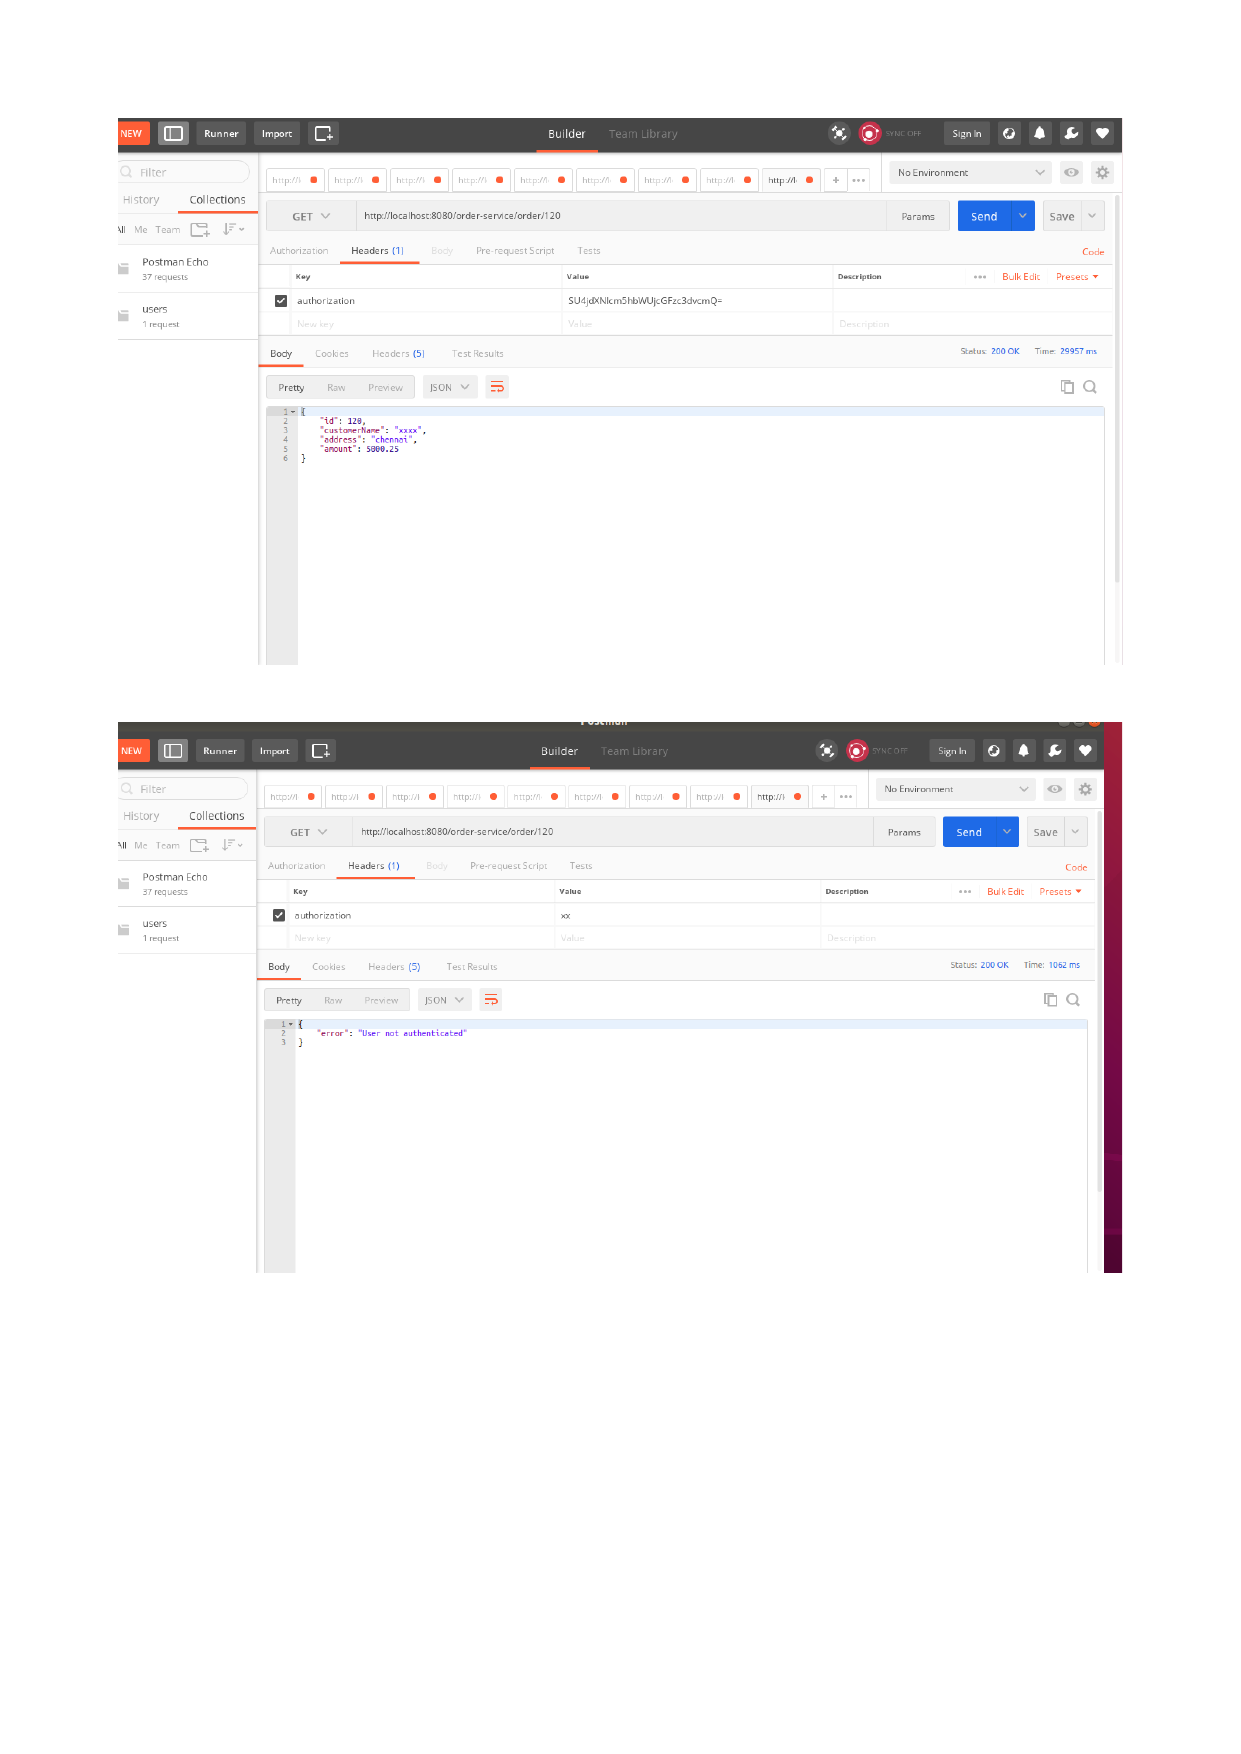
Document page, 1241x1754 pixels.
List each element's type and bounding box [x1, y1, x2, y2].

picture [118, 118, 1123, 665]
picture [118, 722, 1123, 1273]
